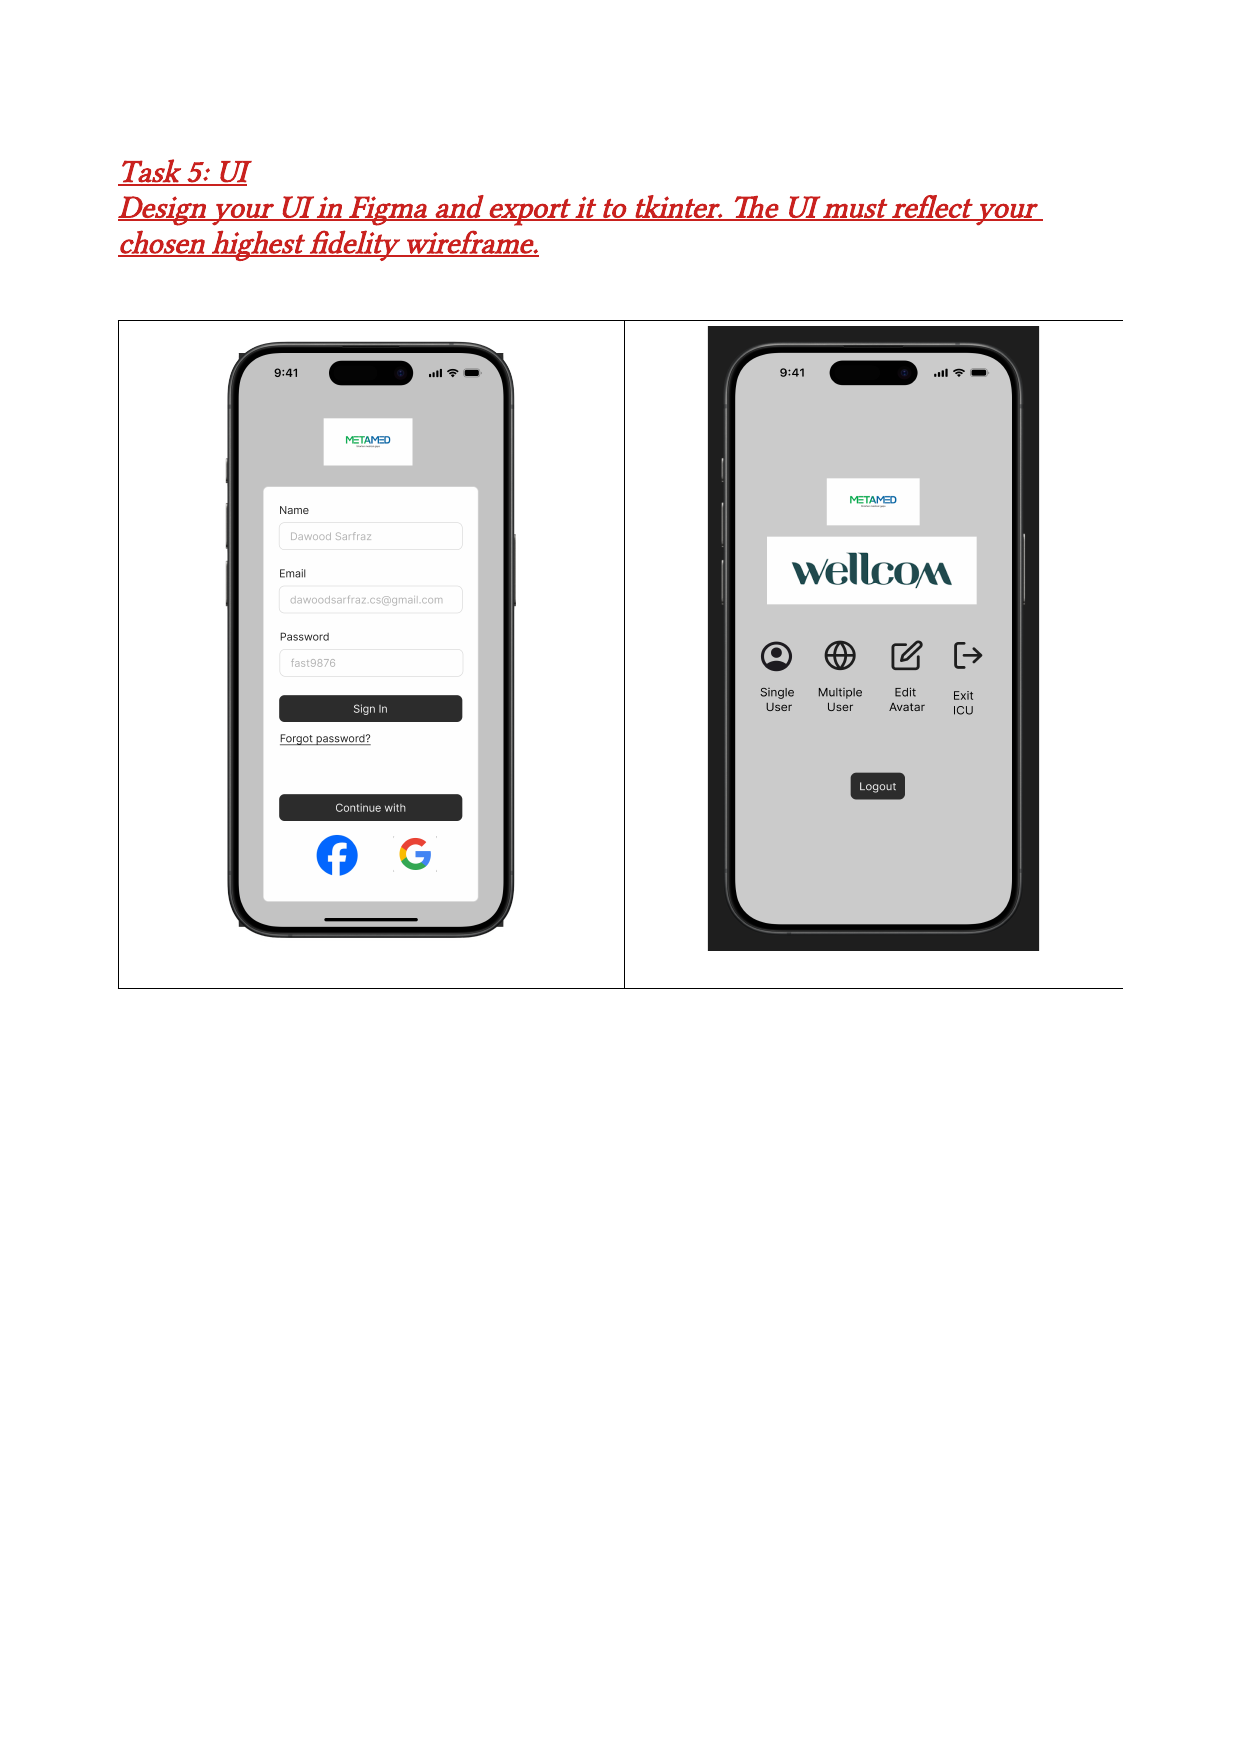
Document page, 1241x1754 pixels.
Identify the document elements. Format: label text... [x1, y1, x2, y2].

picture [707, 326, 1040, 951]
text Task 5: UI [118, 154, 1122, 189]
text Design your UI in Figma and export it to tkinter. The UI must reflect your chosen highest fidelity wireframe. [118, 189, 1122, 261]
table_header [625, 321, 1123, 987]
picture [209, 326, 533, 959]
table_header [119, 321, 624, 987]
